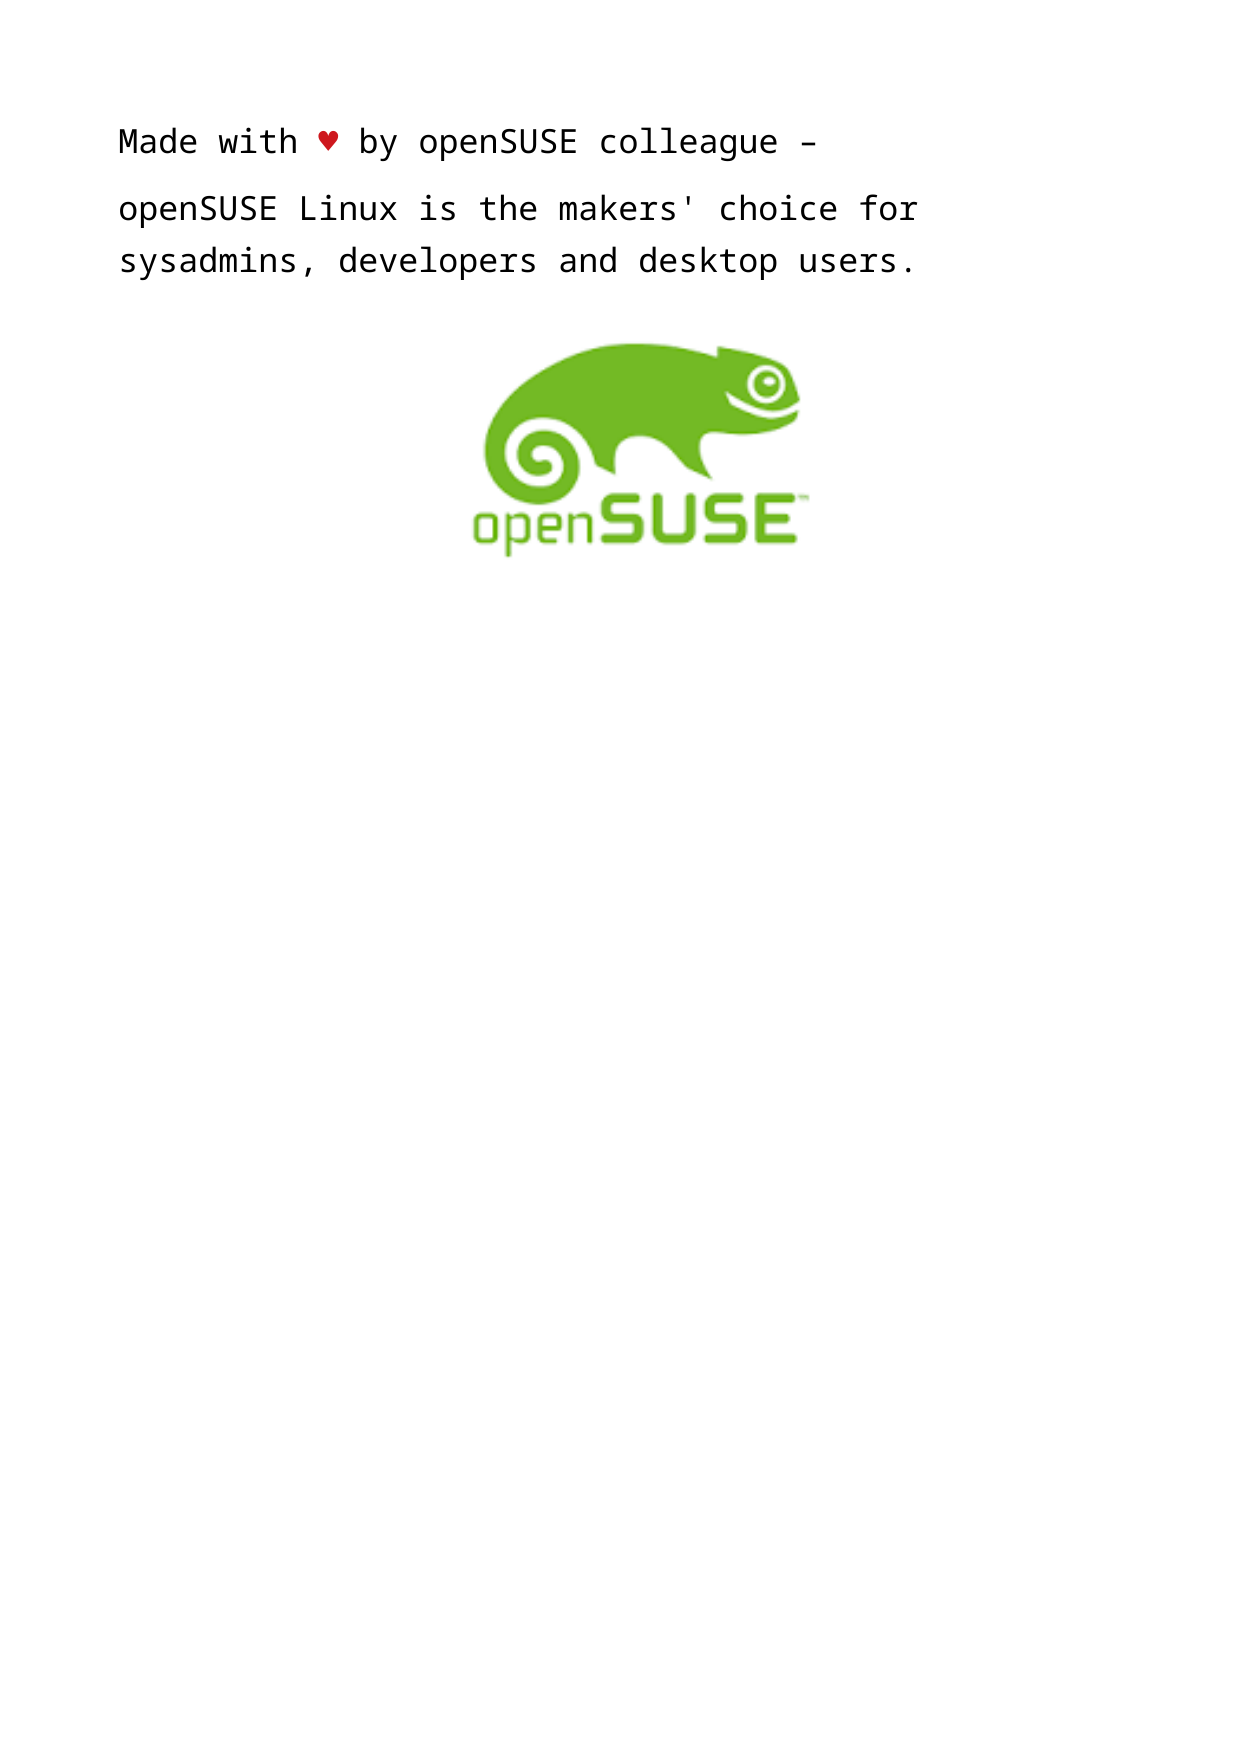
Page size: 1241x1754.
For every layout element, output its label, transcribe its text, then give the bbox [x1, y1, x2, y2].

text Made with ♥ by openSUSE colleague – [118, 118, 1122, 163]
picture [425, 296, 857, 607]
text openSUSE Linux is the makers' choice for sysadmins, developers and desktop users. [118, 185, 1122, 282]
